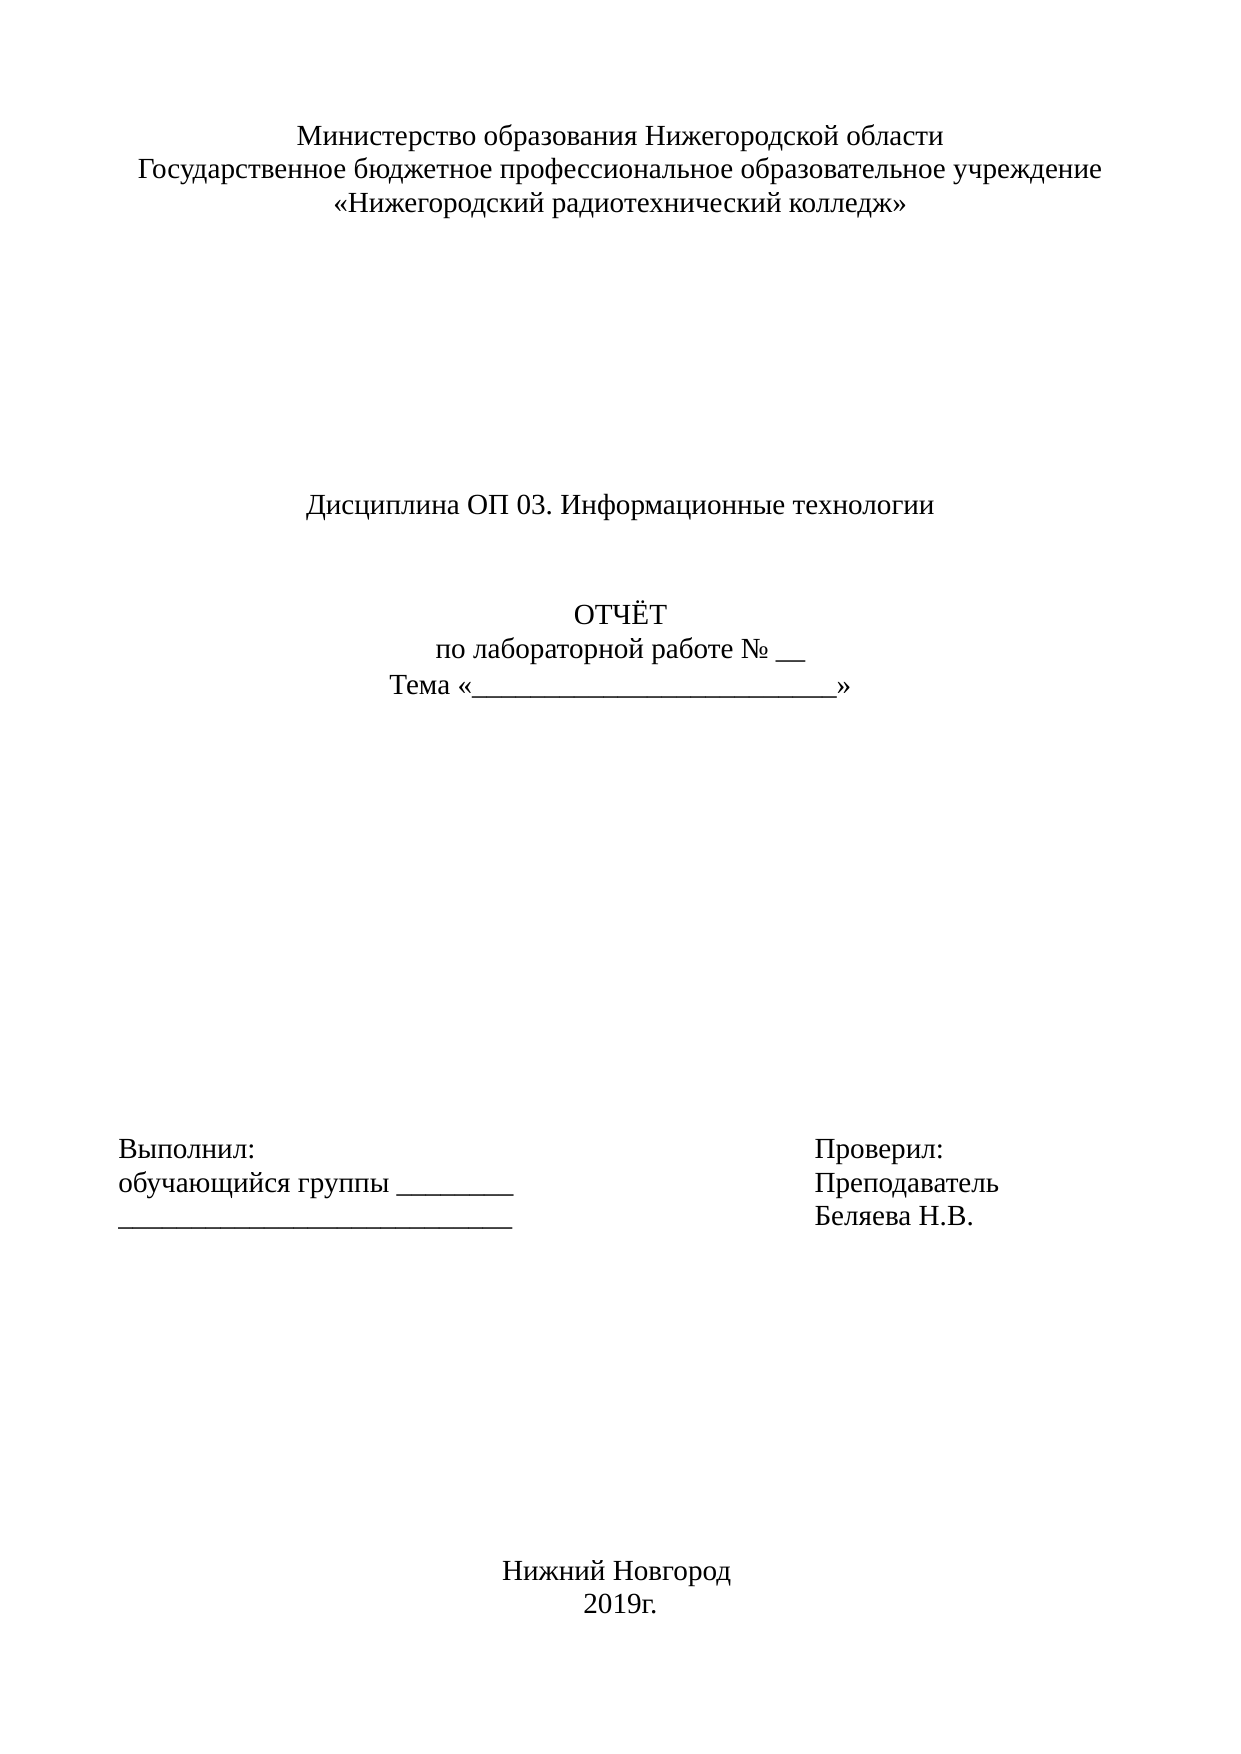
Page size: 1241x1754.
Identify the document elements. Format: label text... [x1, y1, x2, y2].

text Министерство образования Нижегородской области [118, 118, 1122, 152]
text Государственное бюджетное профессиональное образовательное учреждение [118, 152, 1122, 185]
text по лабораторной работе № __ [118, 631, 1122, 664]
text Выполнил: Проверил: [118, 1131, 1122, 1165]
text «Нижегородский радиотехнический колледж» [118, 185, 1122, 219]
text ___________________________ Беляева Н.В. [118, 1198, 1122, 1232]
text 2019г. [118, 1586, 1122, 1620]
text Дисциплина ОП 03. Информационные технологии [118, 487, 1122, 521]
text ОТЧЁТ [118, 597, 1122, 631]
subtitle Тема «_________________________» [118, 667, 1122, 701]
text Нижний Новгород [118, 1553, 1122, 1586]
text обучающийся группы ________ Преподаватель [118, 1165, 1122, 1198]
